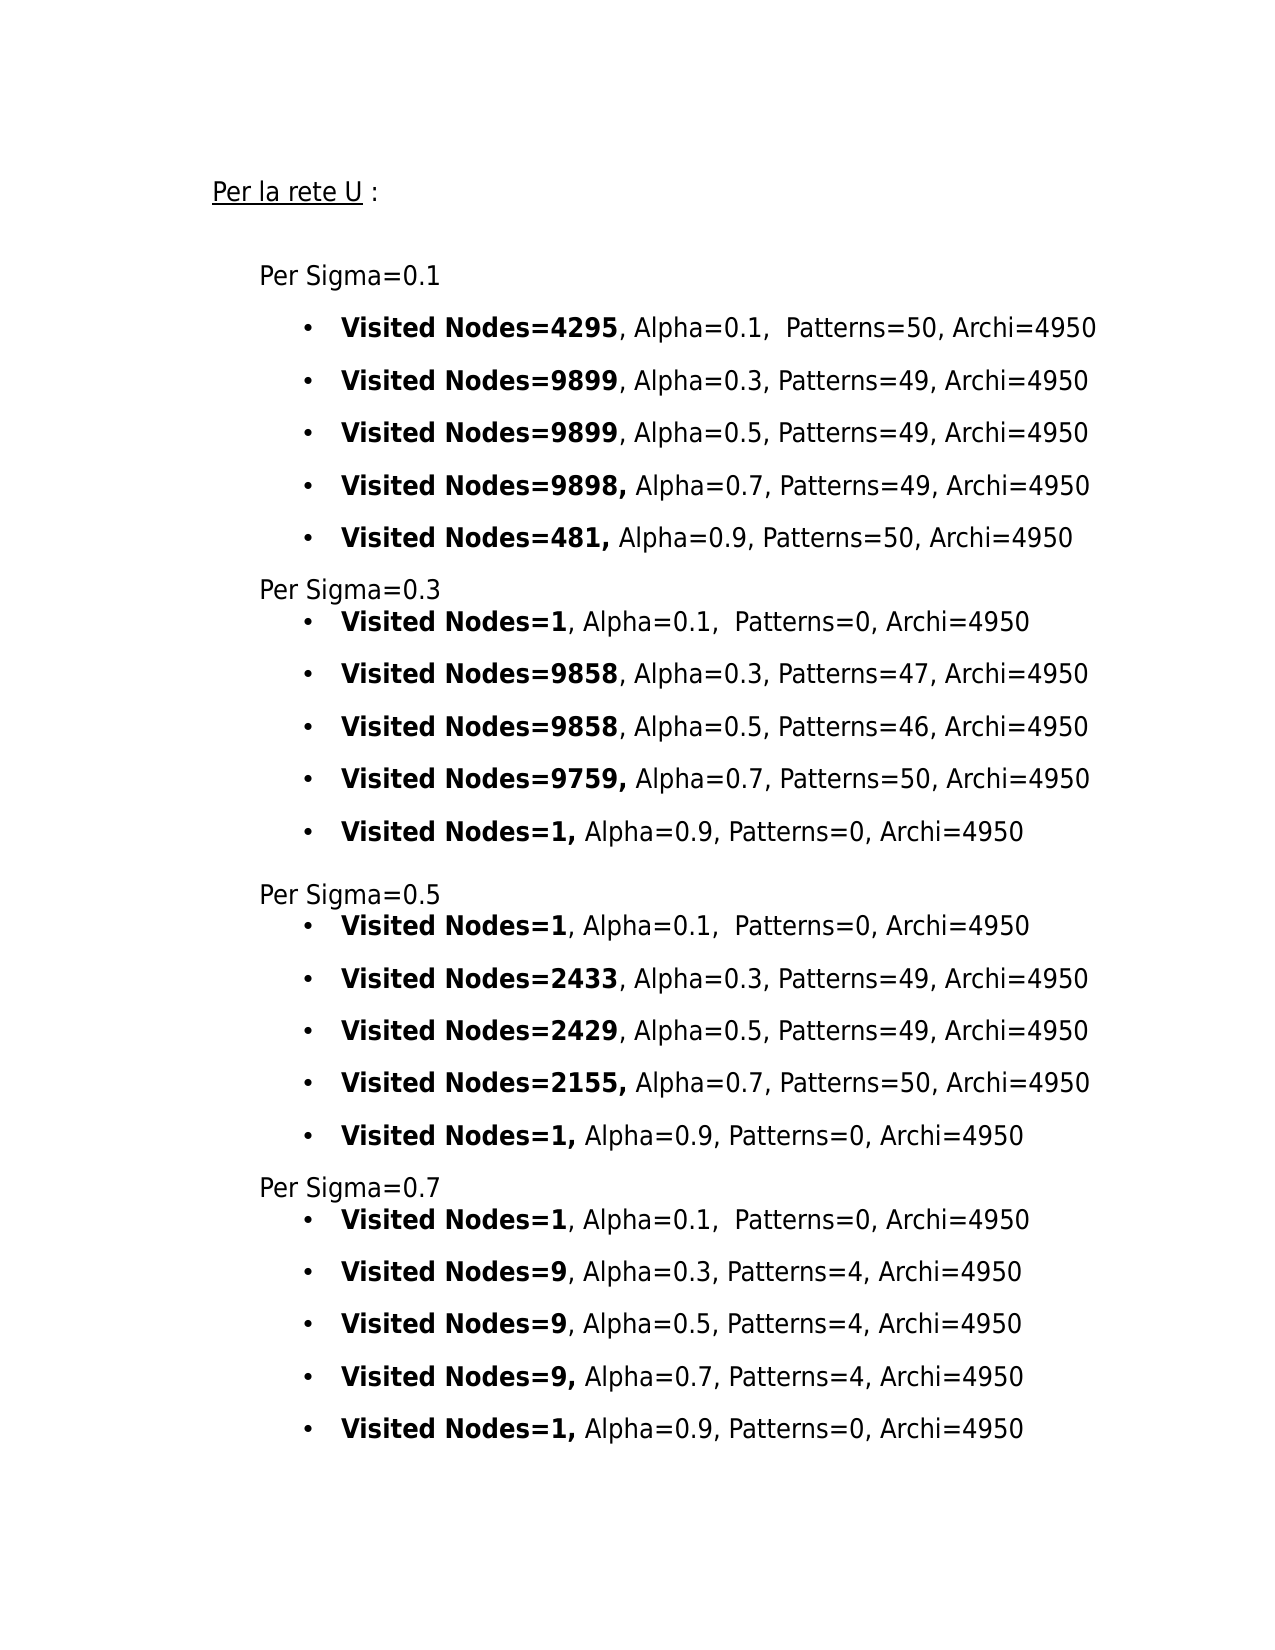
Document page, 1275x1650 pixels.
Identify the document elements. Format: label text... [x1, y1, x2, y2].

list Visited Nodes=1, Alpha=0.9, Patterns=0, Archi=4950 [303, 1120, 1157, 1152]
list Visited Nodes=9759, Alpha=0.7, Patterns=50, Archi=4950 [303, 763, 1157, 795]
text Per Sigma=0.7 [118, 1172, 1157, 1204]
list Visited Nodes=1, Alpha=0.1, Patterns=0, Archi=4950 [303, 911, 1157, 942]
list Visited Nodes=481, Alpha=0.9, Patterns=50, Archi=4950 [303, 522, 1157, 554]
list Visited Nodes=9, Alpha=0.5, Patterns=4, Archi=4950 [303, 1309, 1157, 1340]
list Visited Nodes=1, Alpha=0.1, Patterns=0, Archi=4950 [303, 606, 1157, 638]
list Visited Nodes=2433, Alpha=0.3, Patterns=49, Archi=4950 [303, 963, 1157, 994]
list Visited Nodes=9, Alpha=0.3, Patterns=4, Archi=4950 [303, 1256, 1157, 1288]
list Visited Nodes=1, Alpha=0.9, Patterns=0, Archi=4950 [303, 1414, 1157, 1445]
list Visited Nodes=9898, Alpha=0.7, Patterns=49, Archi=4950 [303, 470, 1157, 501]
list Visited Nodes=9, Alpha=0.7, Patterns=4, Archi=4950 [303, 1361, 1157, 1393]
list Visited Nodes=9899, Alpha=0.3, Patterns=49, Archi=4950 [303, 365, 1157, 397]
list Visited Nodes=9858, Alpha=0.3, Patterns=47, Archi=4950 [303, 659, 1157, 690]
list Visited Nodes=9858, Alpha=0.5, Patterns=46, Archi=4950 [303, 711, 1157, 743]
list Visited Nodes=1, Alpha=0.1, Patterns=0, Archi=4950 [303, 1204, 1157, 1236]
list Visited Nodes=2429, Alpha=0.5, Patterns=49, Archi=4950 [303, 1015, 1157, 1047]
text Per Sigma=0.1 [118, 260, 1157, 292]
list Visited Nodes=9899, Alpha=0.5, Patterns=49, Archi=4950 [303, 417, 1157, 449]
text Per Sigma=0.3 [118, 575, 1157, 606]
list Visited Nodes=4295, Alpha=0.1, Patterns=50, Archi=4950 [303, 313, 1157, 344]
text Per Sigma=0.5 [118, 879, 1157, 911]
list Visited Nodes=1, Alpha=0.9, Patterns=0, Archi=4950 [303, 816, 1157, 847]
list Visited Nodes=2155, Alpha=0.7, Patterns=50, Archi=4950 [303, 1068, 1157, 1099]
text Per la rete U : [118, 176, 1157, 208]
